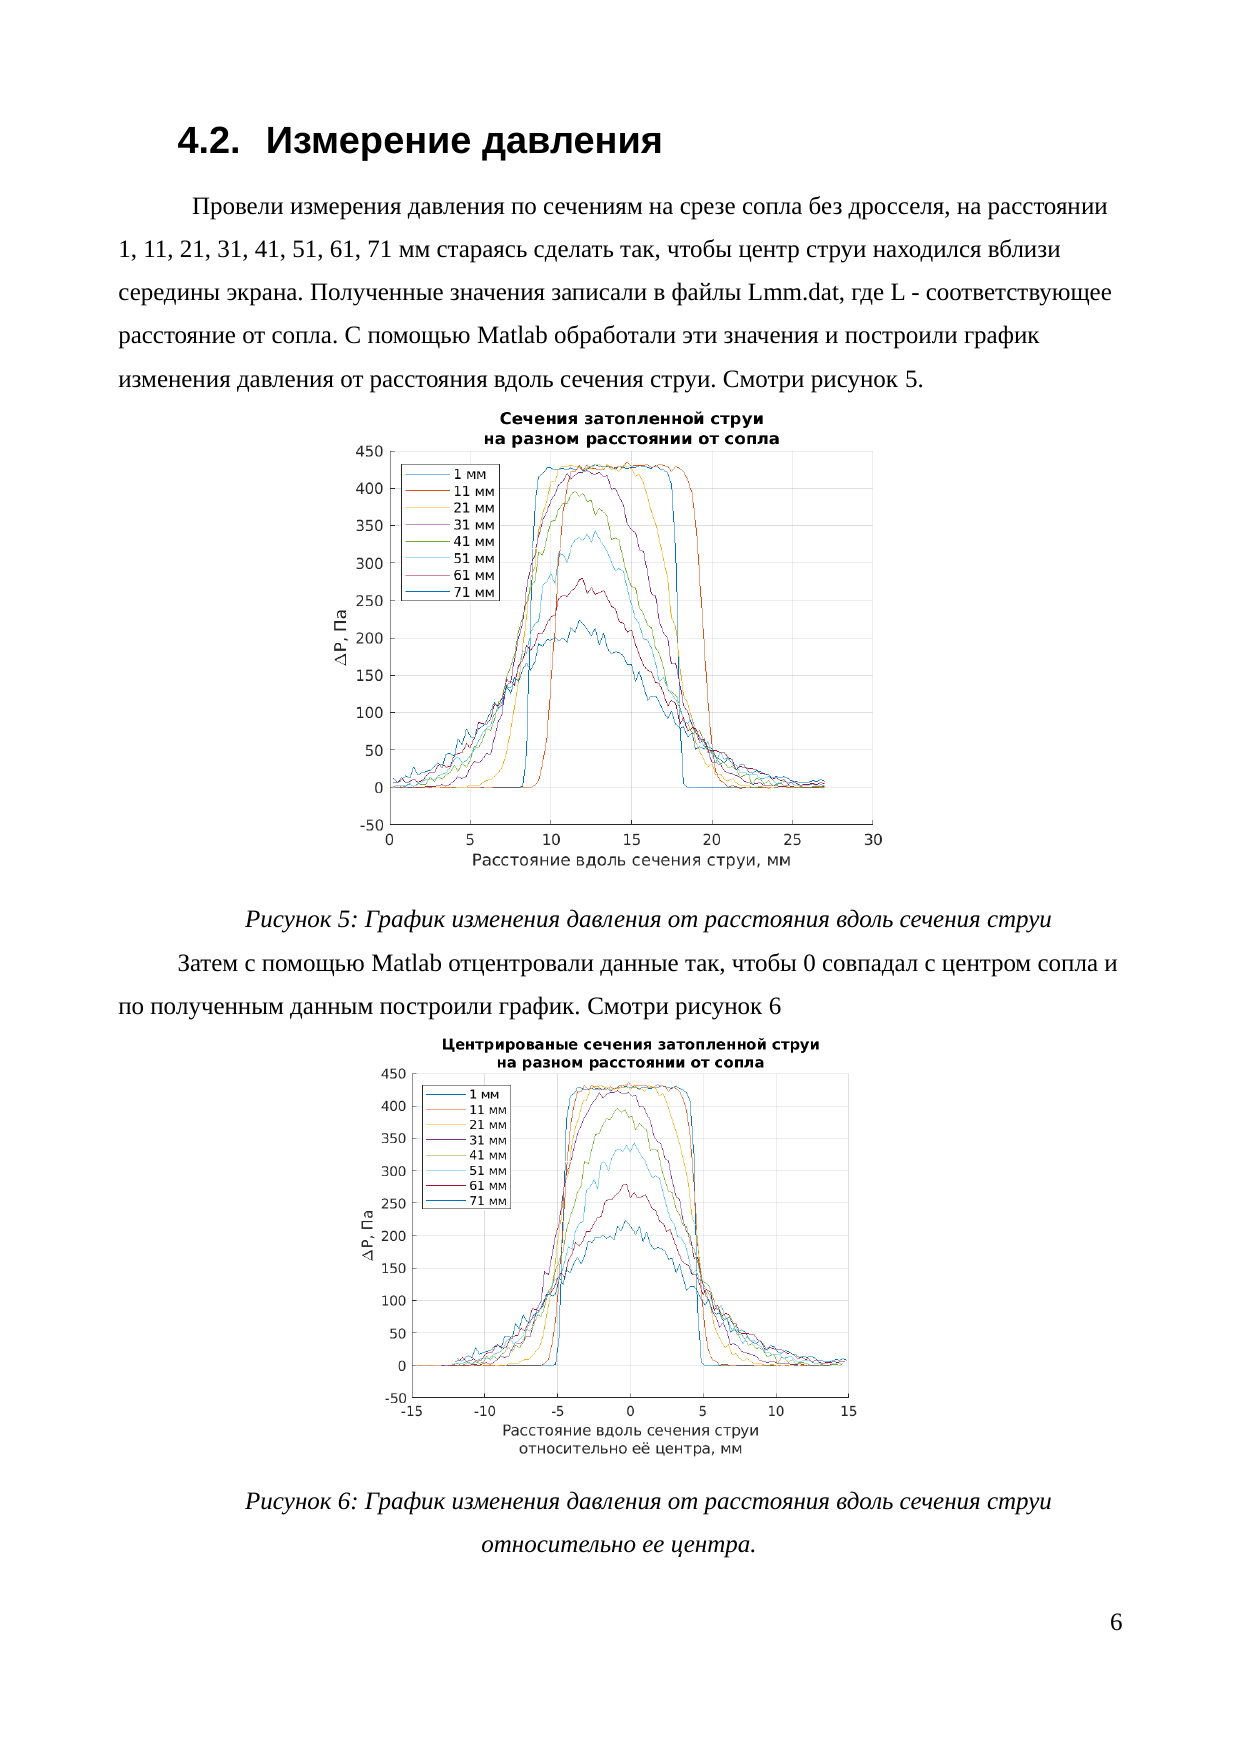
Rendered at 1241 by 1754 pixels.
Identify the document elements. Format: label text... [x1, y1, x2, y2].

text Рисунок 5: График изменения давления от расстояния вдоль сечения струи [118, 904, 1122, 933]
picture [338, 1033, 902, 1457]
subtitle Измерение давления [118, 118, 1122, 162]
picture [308, 406, 932, 876]
text Рисунок 6: График изменения давления от расстояния вдоль сечения струи относительно ее центра. [118, 1486, 1122, 1558]
text Провели измерения давления по сечениям на срезе сопла без дросселя, на расстоянии 1, 11, 21, 31, 41, 51, 61, 71 мм стараясь сделать так, чтобы центр струи находился вблизи середины экрана. Полученные значения записали в файлы Lmm.dat, где L - соответствующее расстояние от сопла. С помощью Matlab обработали эти значения и построили график изменения давления от расстояния вдоль сечения струи. Смотри рисунок 5. [118, 191, 1122, 392]
text Затем с помощью Matlab отцентровали данные так, чтобы 0 совпадал с центром сопла и по полученным данным построили график. Смотри рисунок 6 [118, 948, 1122, 1019]
